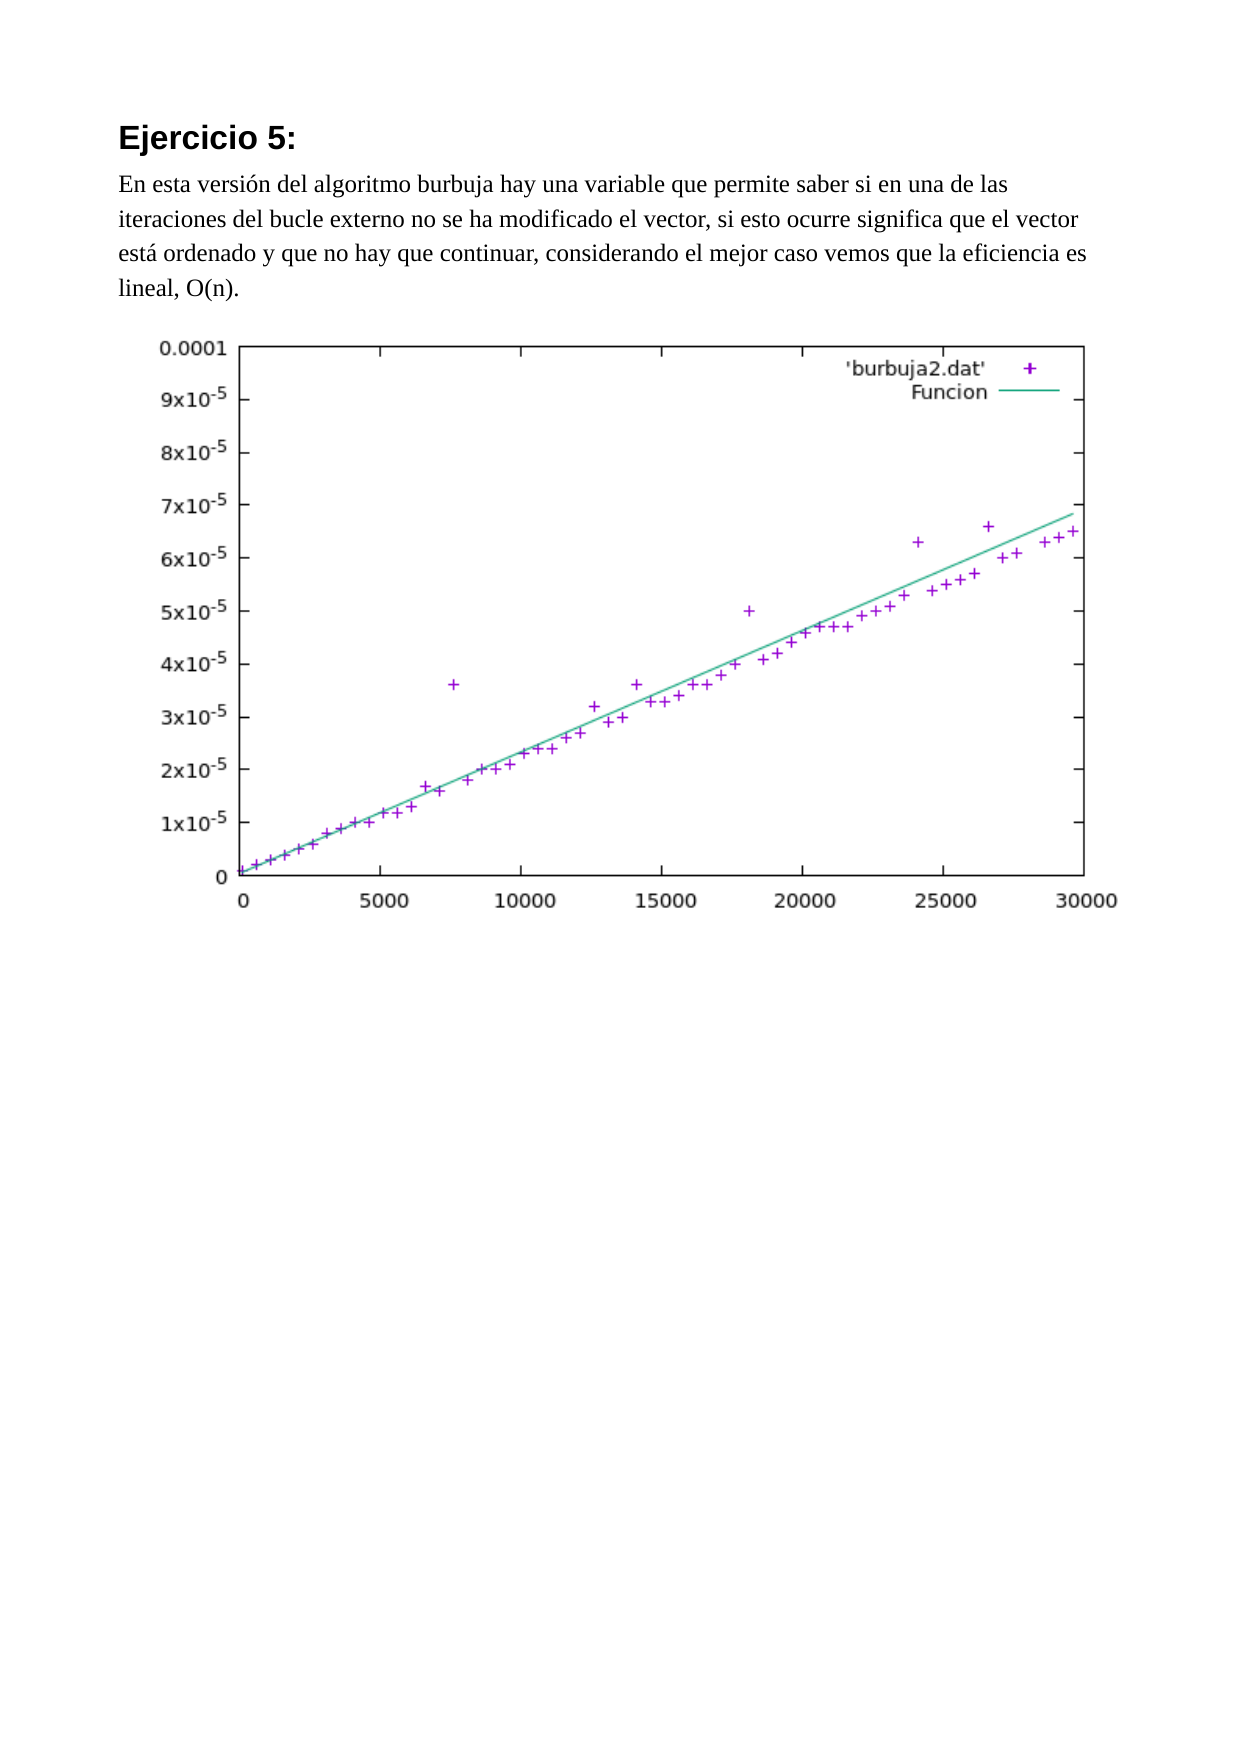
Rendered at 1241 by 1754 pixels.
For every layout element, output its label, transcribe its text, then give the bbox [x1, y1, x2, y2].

picture [120, 321, 1121, 922]
subtitle Ejercicio 5: [118, 118, 1122, 157]
text En esta versión del algoritmo burbuja hay una variable que permite saber si en una de las iteraciones del bucle externo no se ha modificado el vector, si esto ocurre significa que el vector está ordenado y que no hay que continuar, considerando el mejor caso vemos que la eficiencia es lineal, O(n). [118, 169, 1122, 301]
